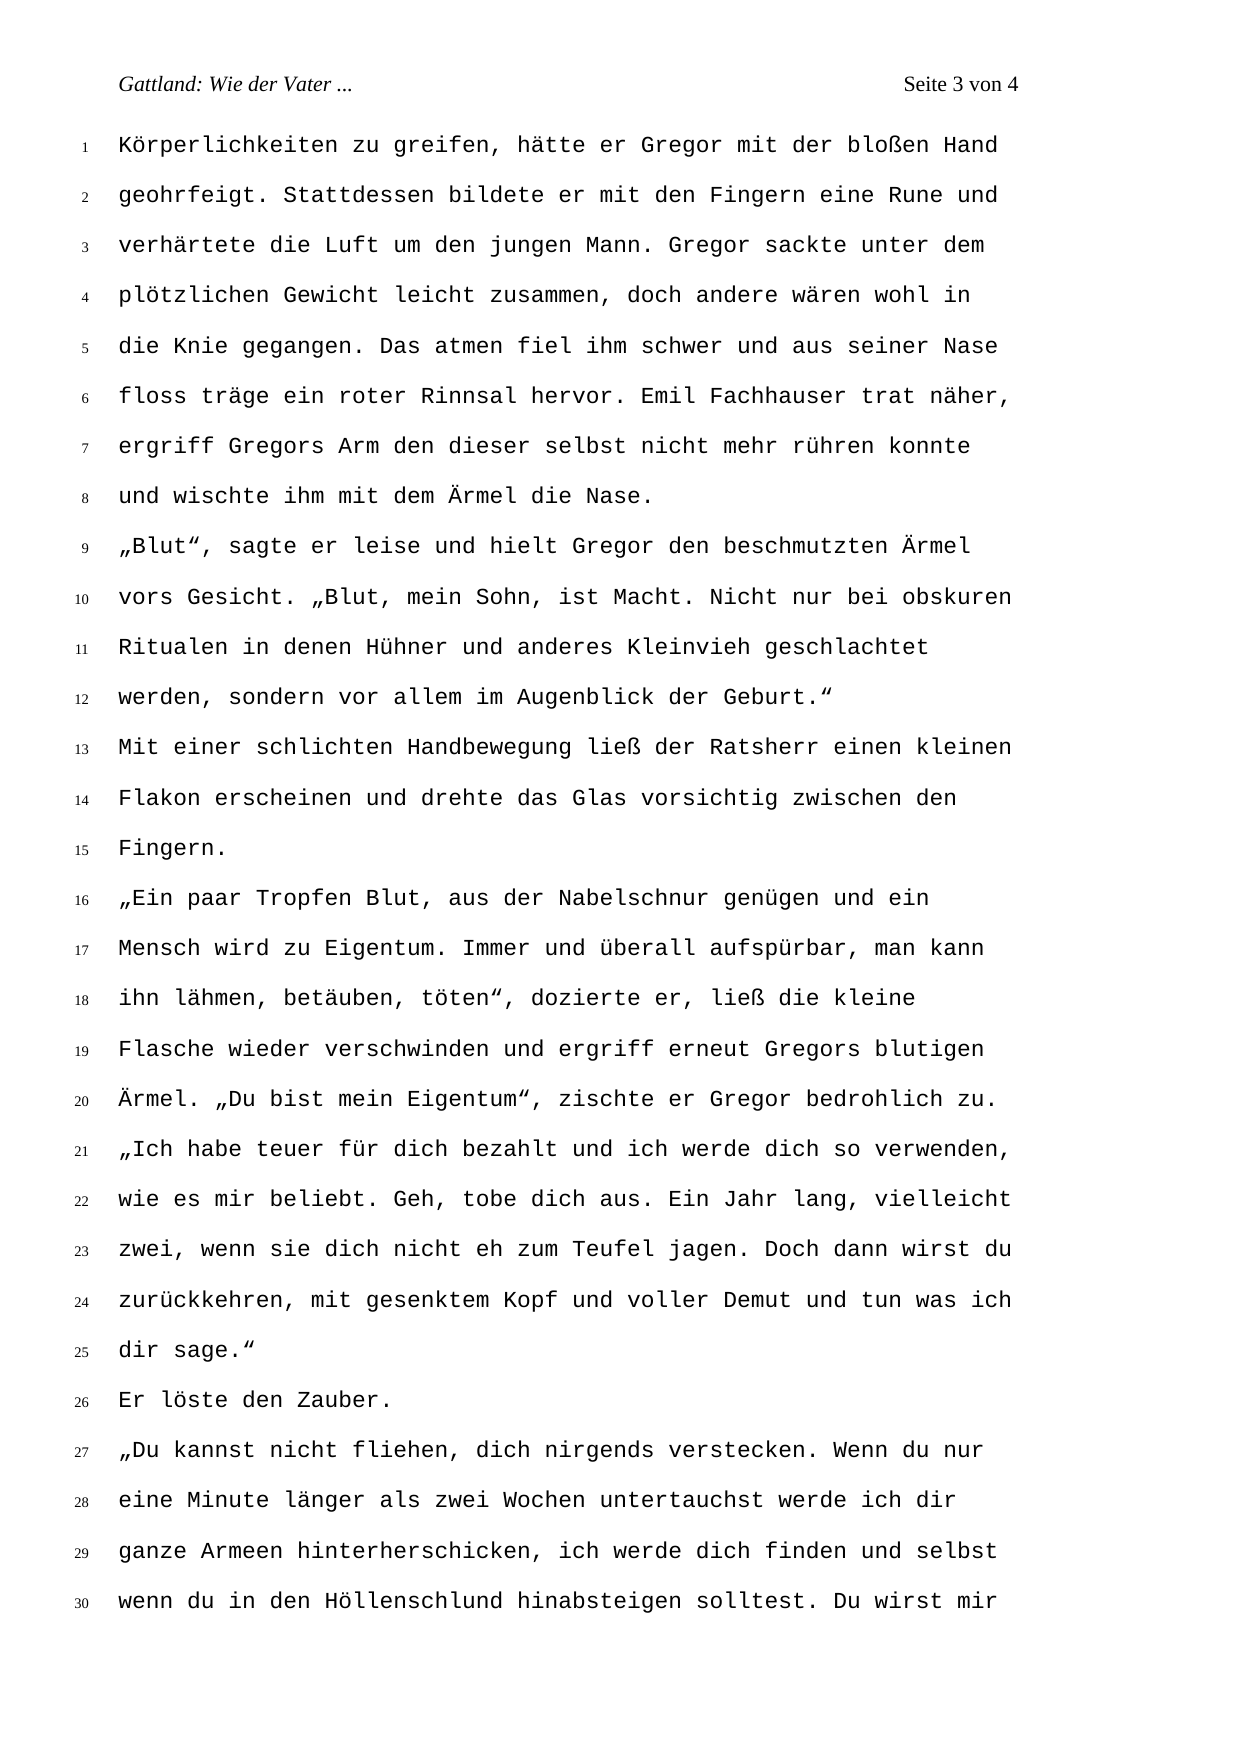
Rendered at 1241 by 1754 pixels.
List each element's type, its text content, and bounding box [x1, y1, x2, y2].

text „Ein paar Tropfen Blut, aus der Nabelschnur genügen und ein Mensch wird zu Eigentum. Immer und überall aufspürbar, man kann ihn lähmen, betäuben, töten“, dozierte er, ließ die kleine Flasche wieder verschwinden und ergriff erneut Gregors blutigen Ärmel. „Du bist mein Eigentum“, zischte er Gregor bedrohlich zu. „Ich habe teuer für dich bezahlt und ich werde dich so verwenden, wie es mir beliebt. Geh, tobe dich aus. Ein Jahr lang, vielleicht zwei, wenn sie dich nicht eh zum Teufel jagen. Doch dann wirst du zurückkehren, mit gesenktem Kopf und voller Demut und tun was ich dir sage.“ [118, 865, 1018, 1367]
text Mit einer schlichten Handbewegung ließ der Ratsherr einen kleinen Flakon erscheinen und drehte das Glas vorsichtig zwischen den Fingern. [118, 714, 1018, 865]
text Er löste den Zauber. [118, 1367, 1018, 1417]
text „Blut“, sagte er leise und hielt Gregor den beschmutzten Ärmel vors Gesicht. „Blut, mein Sohn, ist Macht. Nicht nur bei obskuren Ritualen in denen Hühner und anderes Kleinvieh geschlachtet werden, sondern vor allem im Augenblick der Geburt.“ [118, 514, 1018, 714]
text Körperlichkeiten zu greifen, hätte er Gregor mit der bloßen Hand geohrfeigt. Stattdessen bildete er mit den Fingern eine Rune und verhärtete die Luft um den jungen Mann. Gregor sackte unter dem plötzlichen Gewicht leicht zusammen, doch andere wären wohl in die Knie gegangen. Das atmen fiel ihm schwer und aus seiner Nase floss träge ein roter Rinnsal hervor. Emil Fachhauser trat näher, ergriff Gregors Arm den dieser selbst nicht mehr rühren konnte und wischte ihm mit dem Ärmel die Nase. [118, 112, 1018, 514]
text „Du kannst nicht fliehen, dich nirgends verstecken. Wenn du nur eine Minute länger als zwei Wochen untertauchst werde ich dir ganze Armeen hinterherschicken, ich werde dich finden und selbst wenn du in den Höllenschlund hinabsteigen solltest. Du wirst mir [118, 1417, 1018, 1618]
